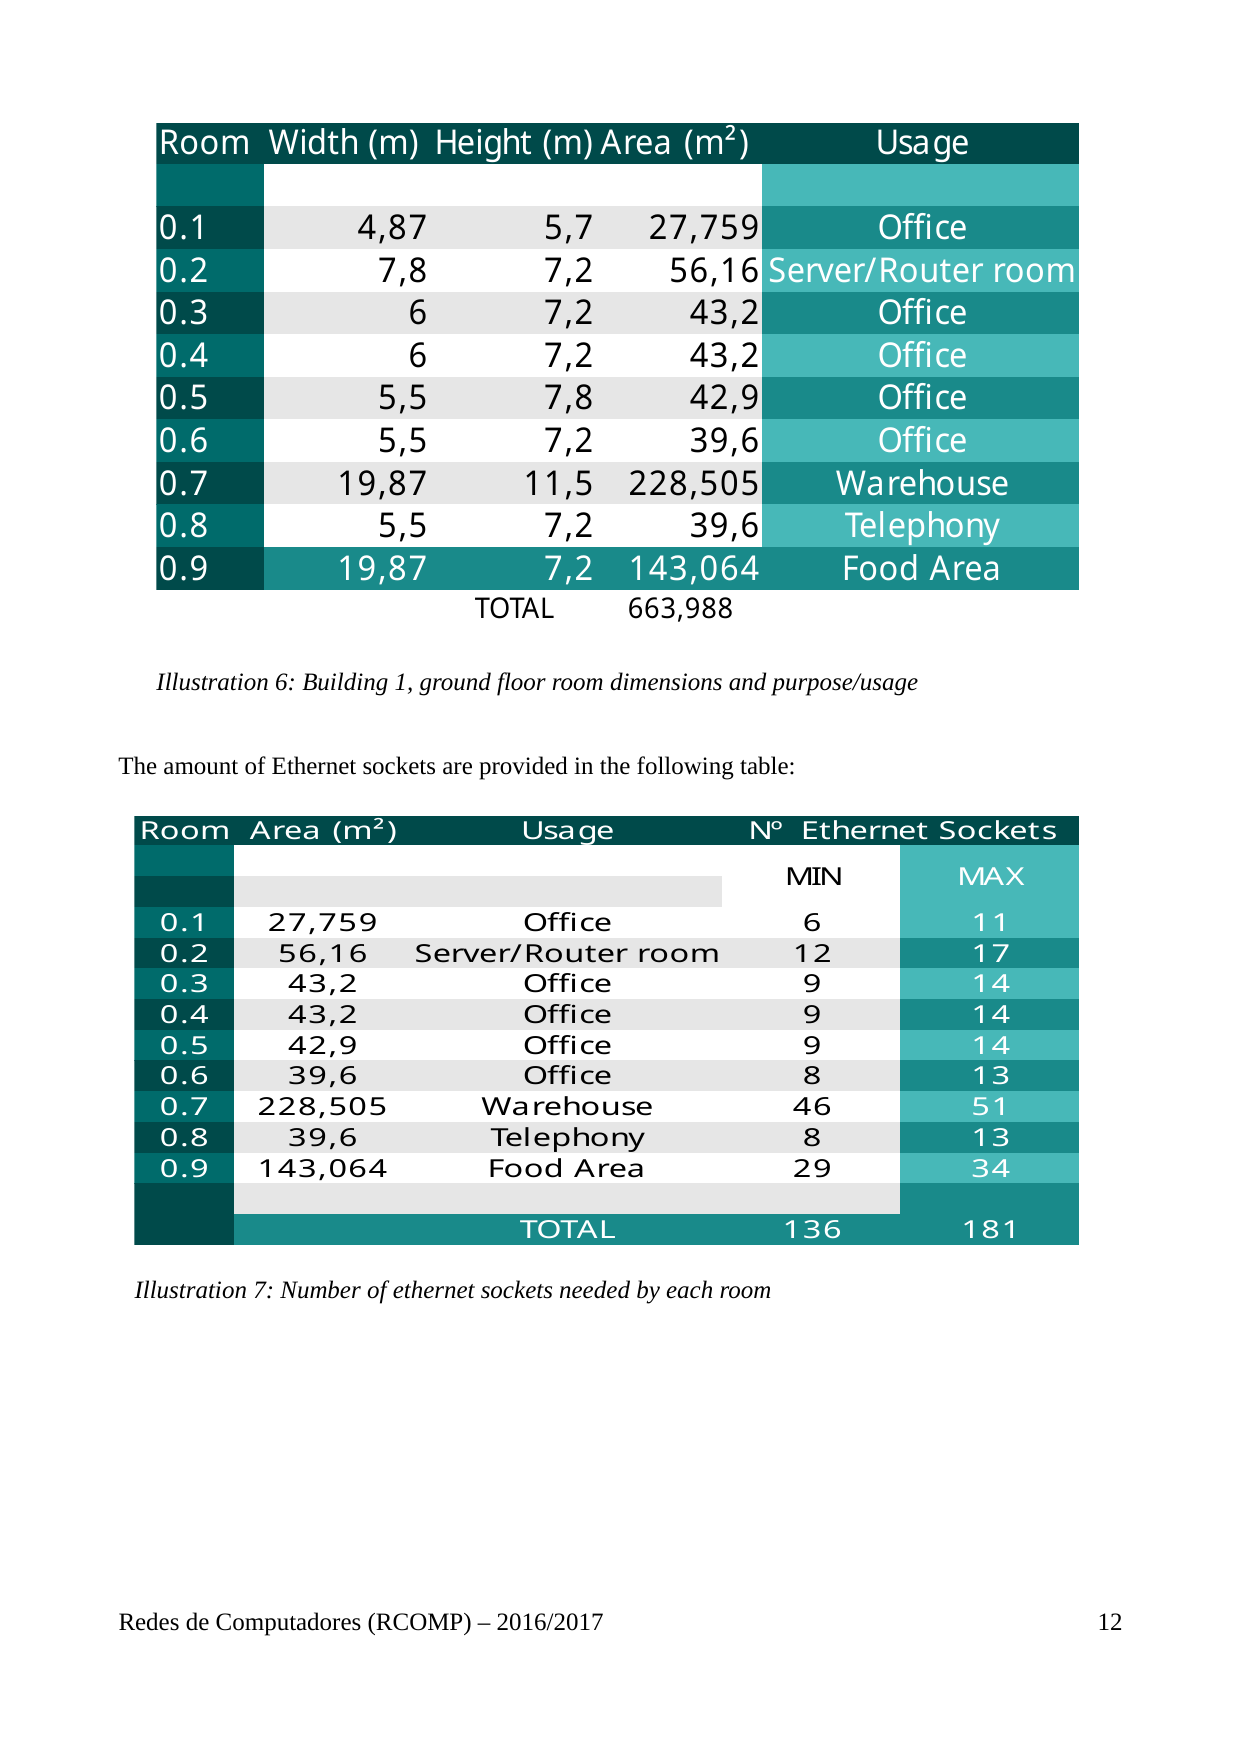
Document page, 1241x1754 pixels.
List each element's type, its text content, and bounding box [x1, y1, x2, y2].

text The amount of Ethernet sockets are provided in the following table: [118, 751, 1122, 780]
text Illustration 6: Building 1, ground floor room dimensions and purpose/usage [156, 123, 1084, 696]
text Illustration 7: Number of ethernet sockets needed by each room [134, 816, 1103, 1304]
